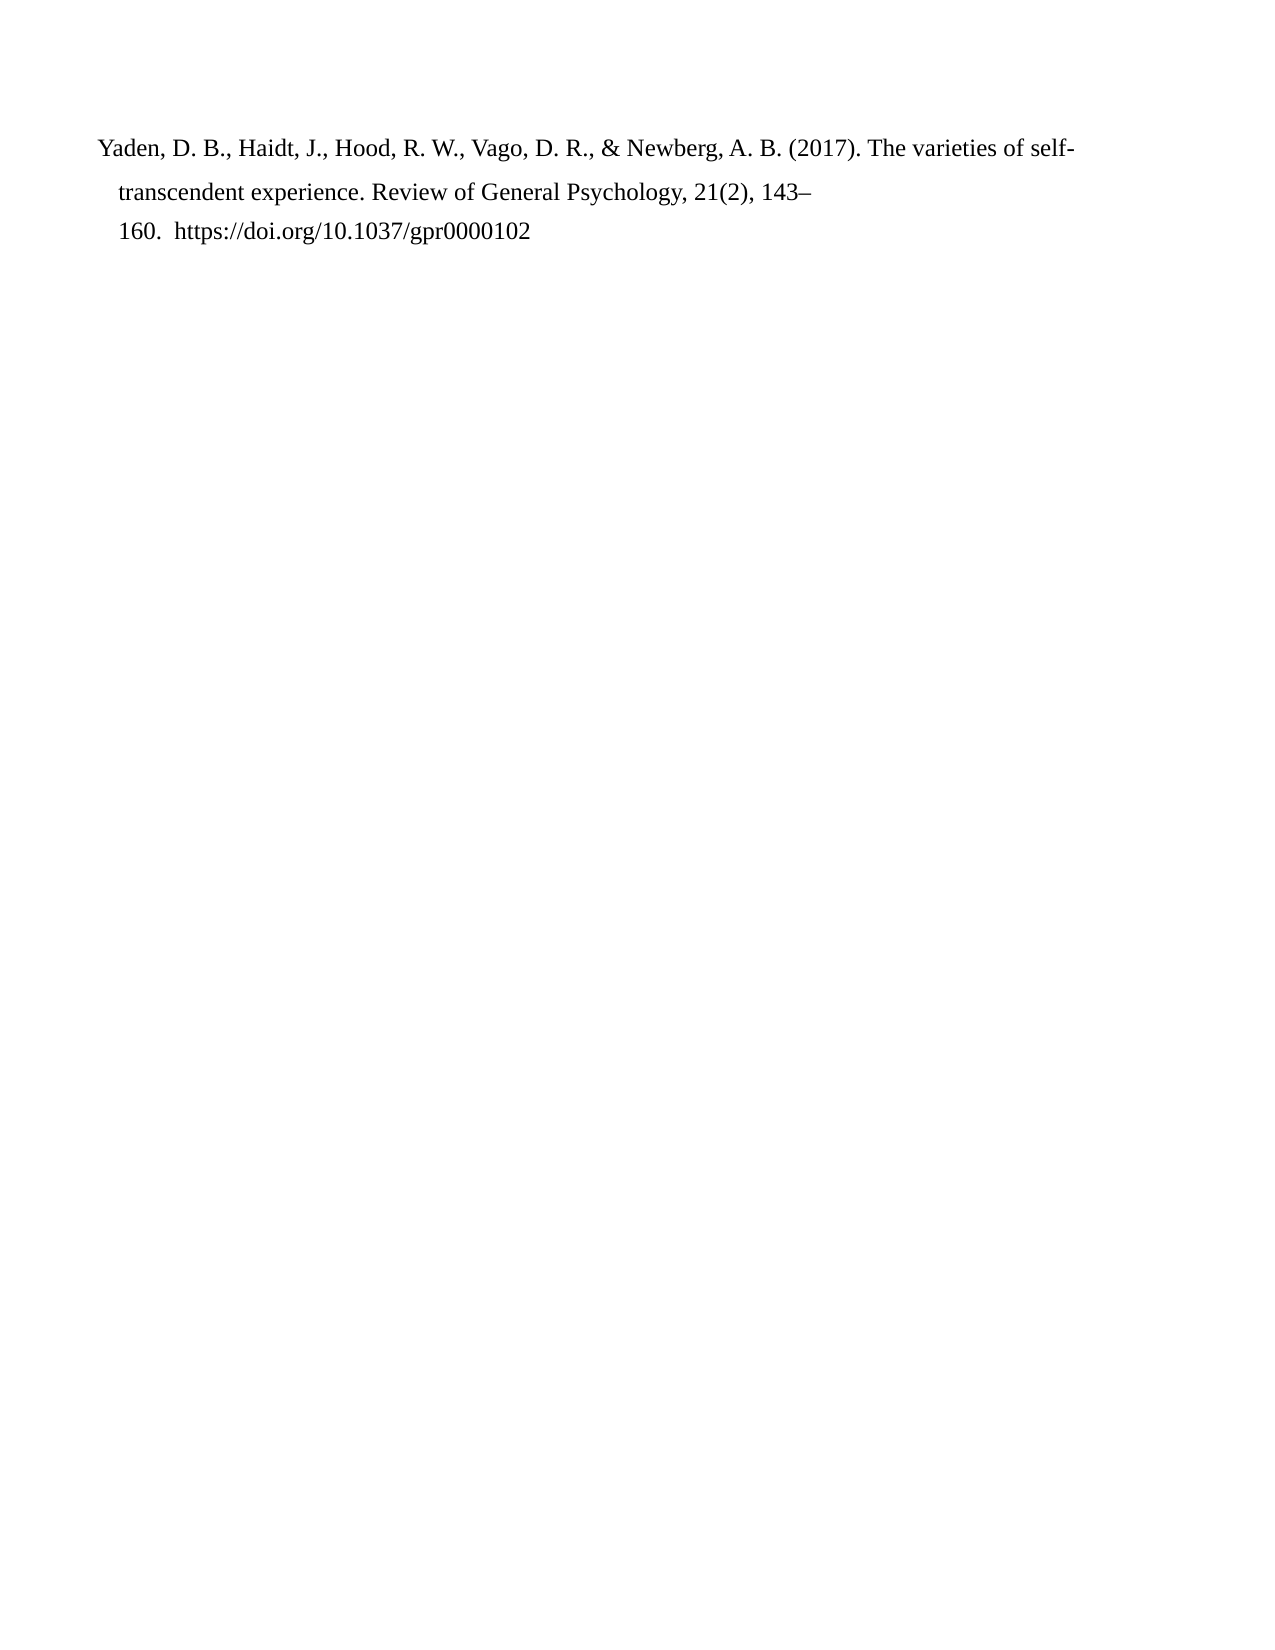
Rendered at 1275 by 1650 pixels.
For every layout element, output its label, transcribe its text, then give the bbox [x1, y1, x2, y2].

text Yaden, D. B., Haidt, J., Hood, R. W., Vago, D. R., & Newberg, A. B. (2017). The varieties of self-transcendent experience. Review of General Psychology, 21(2), 143–160. https://doi.org/10.1037/gpr0000102 [97, 118, 1157, 249]
